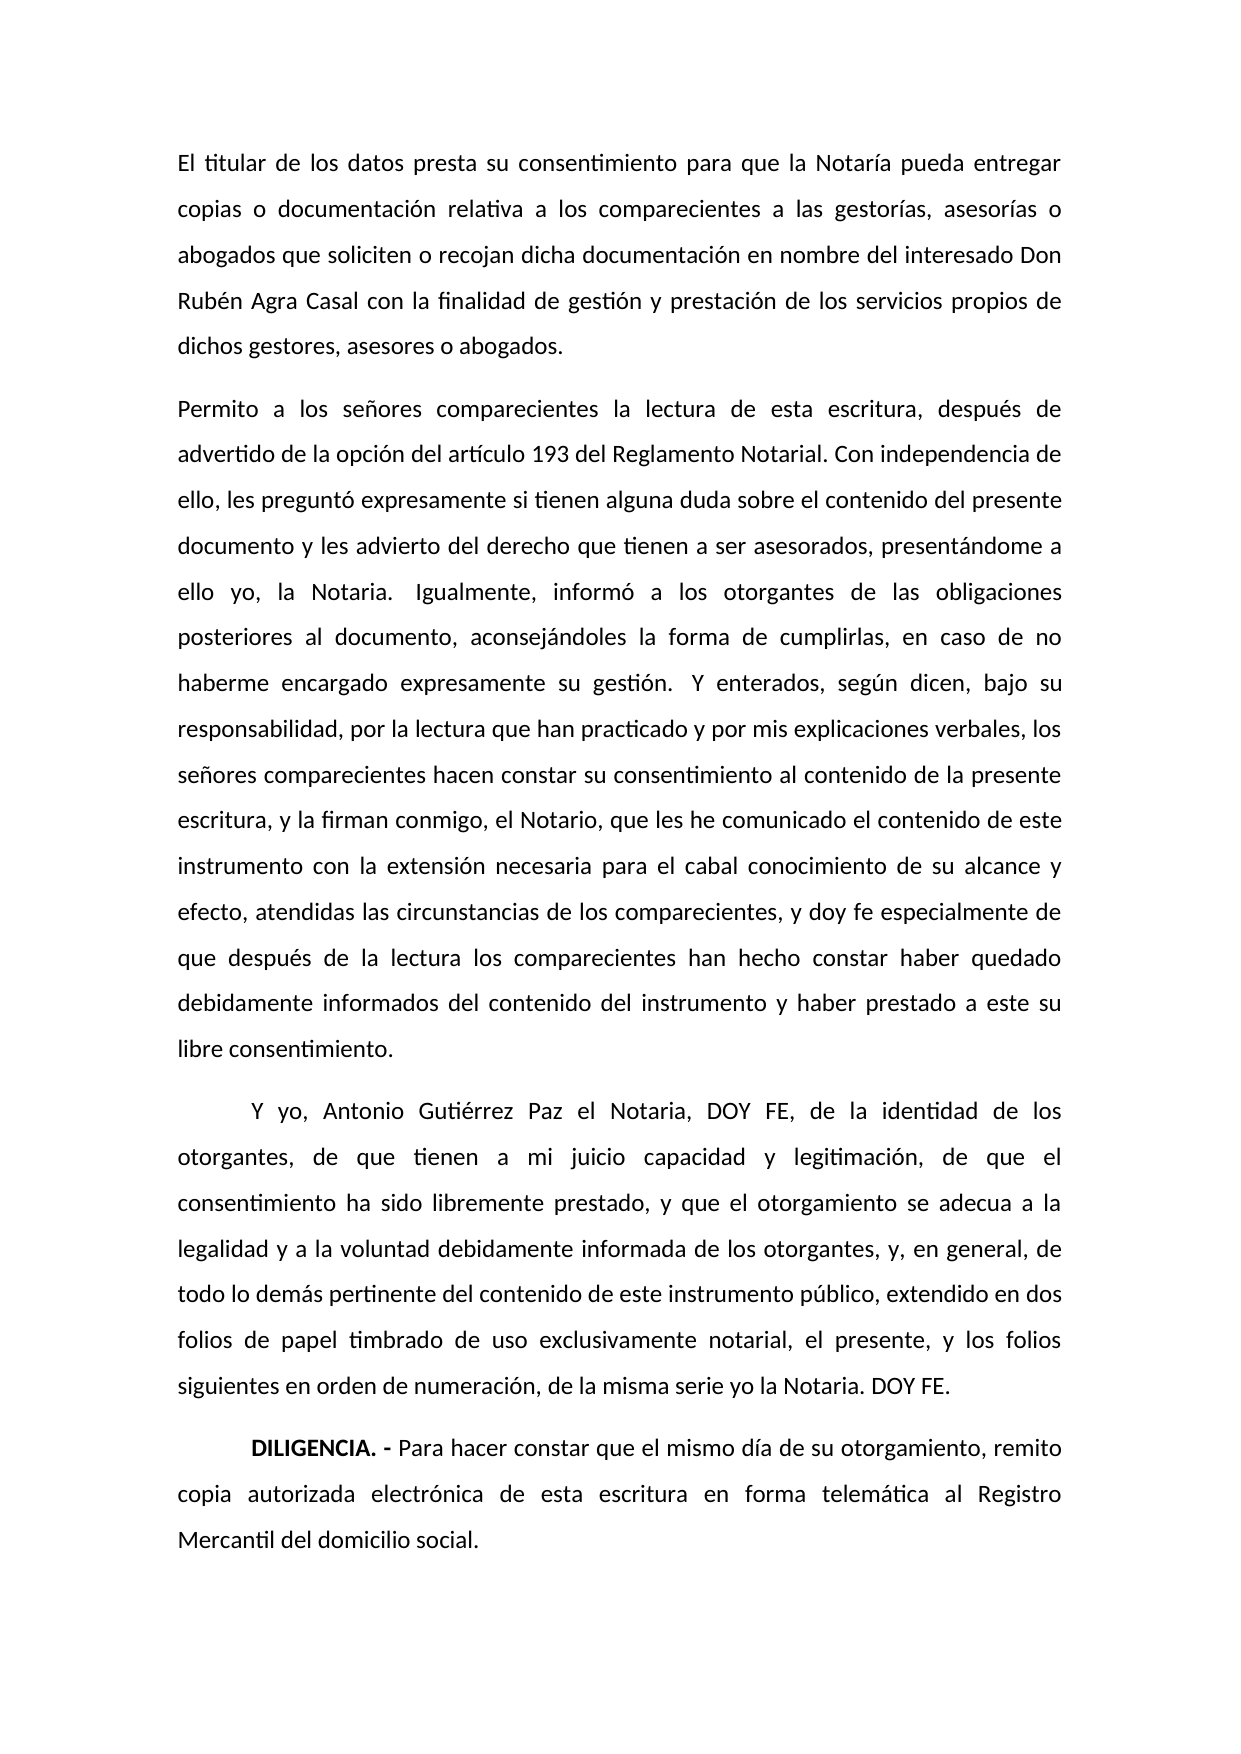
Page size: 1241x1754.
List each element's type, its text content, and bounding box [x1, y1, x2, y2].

text El titular de los datos presta su consentimiento para que la Notaría pueda entregar copias o documentación relativa a los comparecientes a las gestorías, asesorías o abogados que soliciten o recojan dicha documentación en nombre del interesado Don Rubén Agra Casal con la finalidad de gestión y prestación de los servicios propios de dichos gestores, asesores o abogados. [177, 148, 1063, 361]
text Permito a los señores comparecientes la lectura de esta escritura, después de advertido de la opción del artículo 193 del Reglamento Notarial. Con independencia de ello, les preguntó expresamente si tienen alguna duda sobre el contenido del presente documento y les advierto del derecho que tienen a ser asesorados, presentándome a ello yo, la Notaria. Igualmente, informó a los otorgantes de las obligaciones posteriores al documento, aconsejándoles la forma de cumplirlas, en caso de no haberme encargado expresamente su gestión. Y enterados, según dicen, bajo su responsabilidad, por la lectura que han practicado y por mis explicaciones verbales, los señores comparecientes hacen constar su consentimiento al contenido de la presente escritura, y la firman conmigo, el Notario, que les he comunicado el contenido de este instrumento con la extensión necesaria para el cabal conocimiento de su alcance y efecto, atendidas las circunstancias de los comparecientes, y doy fe especialmente de que después de la lectura los comparecientes han hecho constar haber quedado debidamente informados del contenido del instrumento y haber prestado a este su libre consentimiento. [177, 393, 1063, 1064]
text Y yo, Antonio Gutiérrez Paz el Notaria, DOY FE, de la identidad de los otorgantes, de que tienen a mi juicio capacidad y legitimación, de que el consentimiento ha sido libremente prestado, y que el otorgamiento se adecua a la legalidad y a la voluntad debidamente informada de los otorgantes, y, en general, de todo lo demás pertinente del contenido de este instrumento público, extendido en dos folios de papel timbrado de uso exclusivamente notarial, el presente, y los folios siguientes en orden de numeración, de la misma serie yo la Notaria. DOY FE. [177, 1096, 1063, 1400]
text DILIGENCIA. - Para hacer constar que el mismo día de su otorgamiento, remito copia autorizada electrónica de esta escritura en forma telemática al Registro Mercantil del domicilio social. [177, 1432, 1063, 1554]
